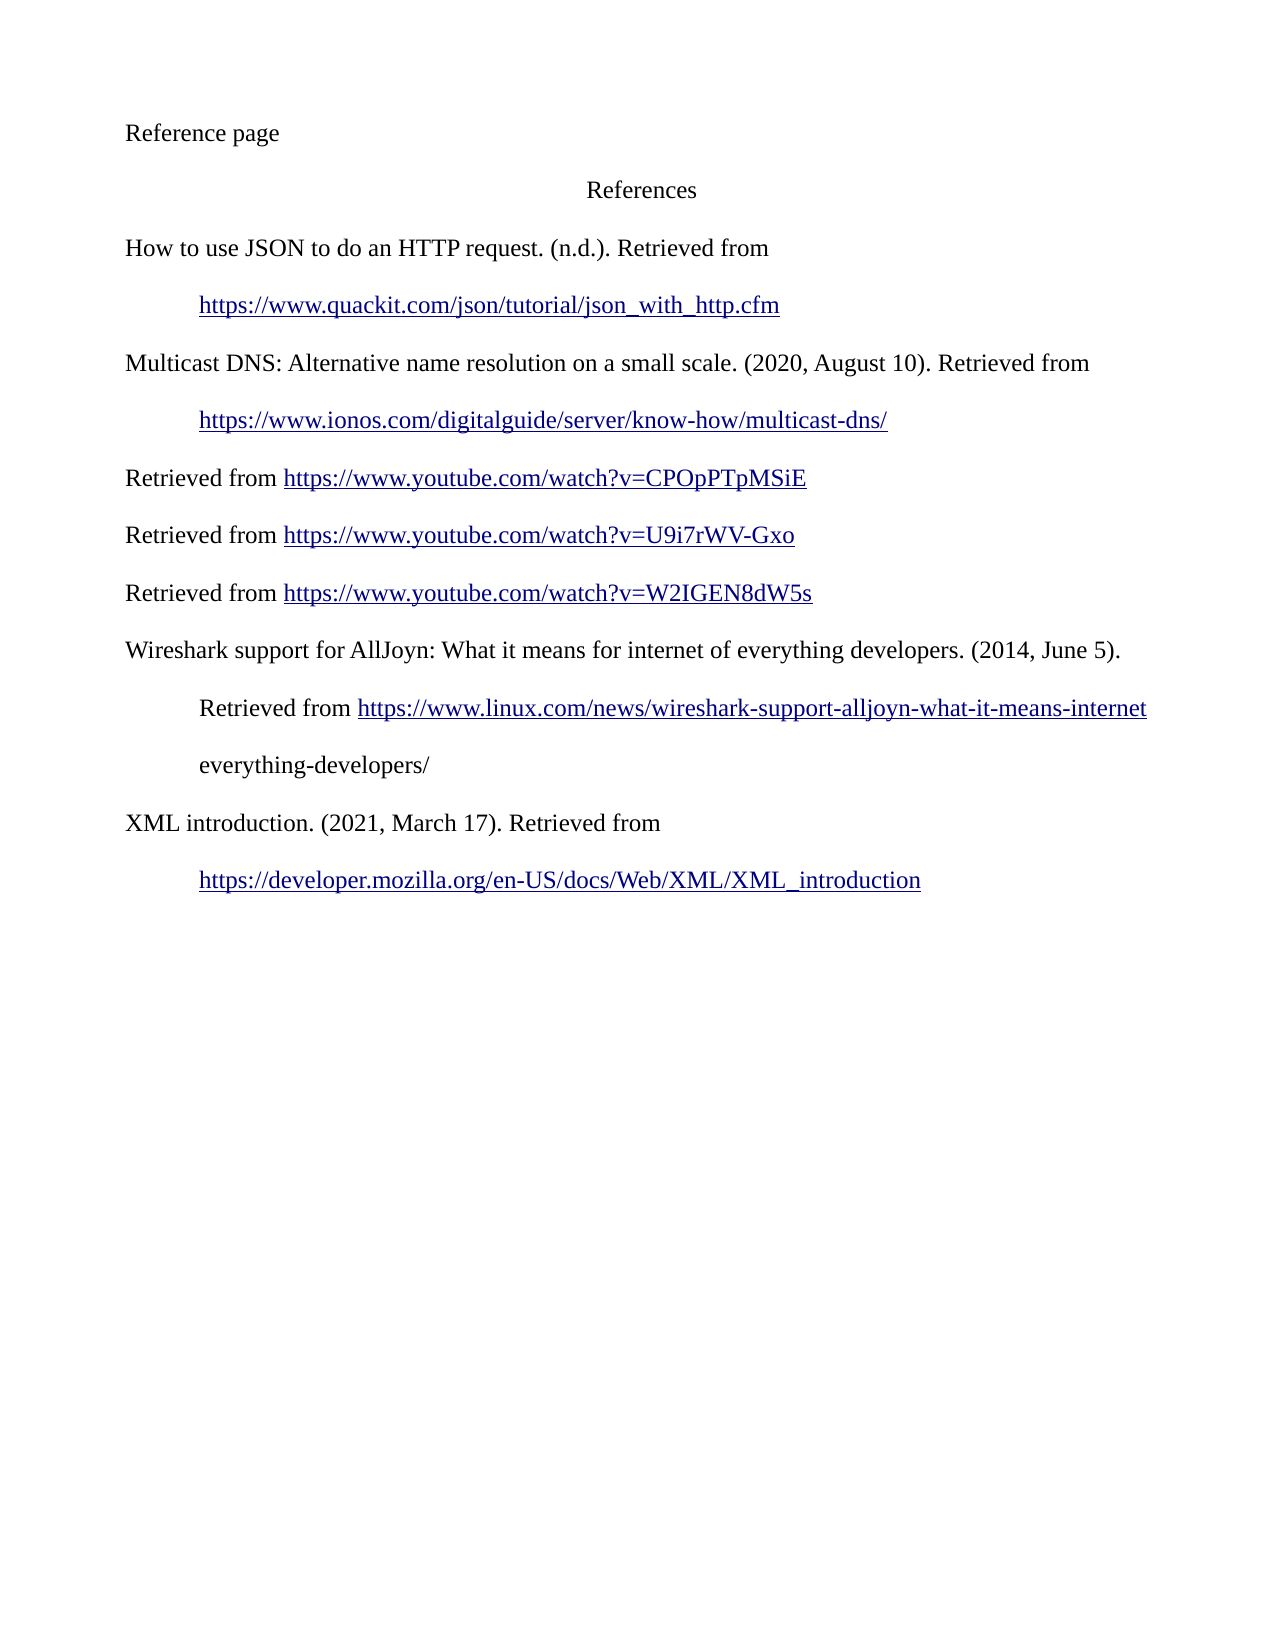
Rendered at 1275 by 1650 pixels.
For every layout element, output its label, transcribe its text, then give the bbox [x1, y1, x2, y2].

text References [125, 176, 1158, 204]
text Multicast DNS: Alternative name resolution on a small scale. (2020, August 10). Retrieved from https://www.ionos.com/digitalguide/server/know-how/multicast-dns/ [125, 348, 1158, 434]
text Retrieved from https://www.youtube.com/watch?v=U9i7rWV-Gxo [125, 521, 1158, 549]
text XML introduction. (2021, March 17). Retrieved from https://developer.mozilla.org/en-US/docs/Web/XML/XML_introduction [125, 808, 1158, 894]
text How to use JSON to do an HTTP request. (n.d.). Retrieved from https://www.quackit.com/json/tutorial/json_with_http.cfm [125, 233, 1158, 319]
text Reference page [125, 118, 1158, 147]
text Retrieved from https://www.youtube.com/watch?v=W2IGEN8dW5s [125, 578, 1158, 607]
text Retrieved from https://www.youtube.com/watch?v=CPOpPTpMSiE [125, 463, 1158, 492]
text Wireshark support for AllJoyn: What it means for internet of everything developers. (2014, June 5). Retrieved from https://www.linux.com/news/wireshark-support-alljoyn-what-it-means-internet everything-developers/ [125, 636, 1158, 779]
